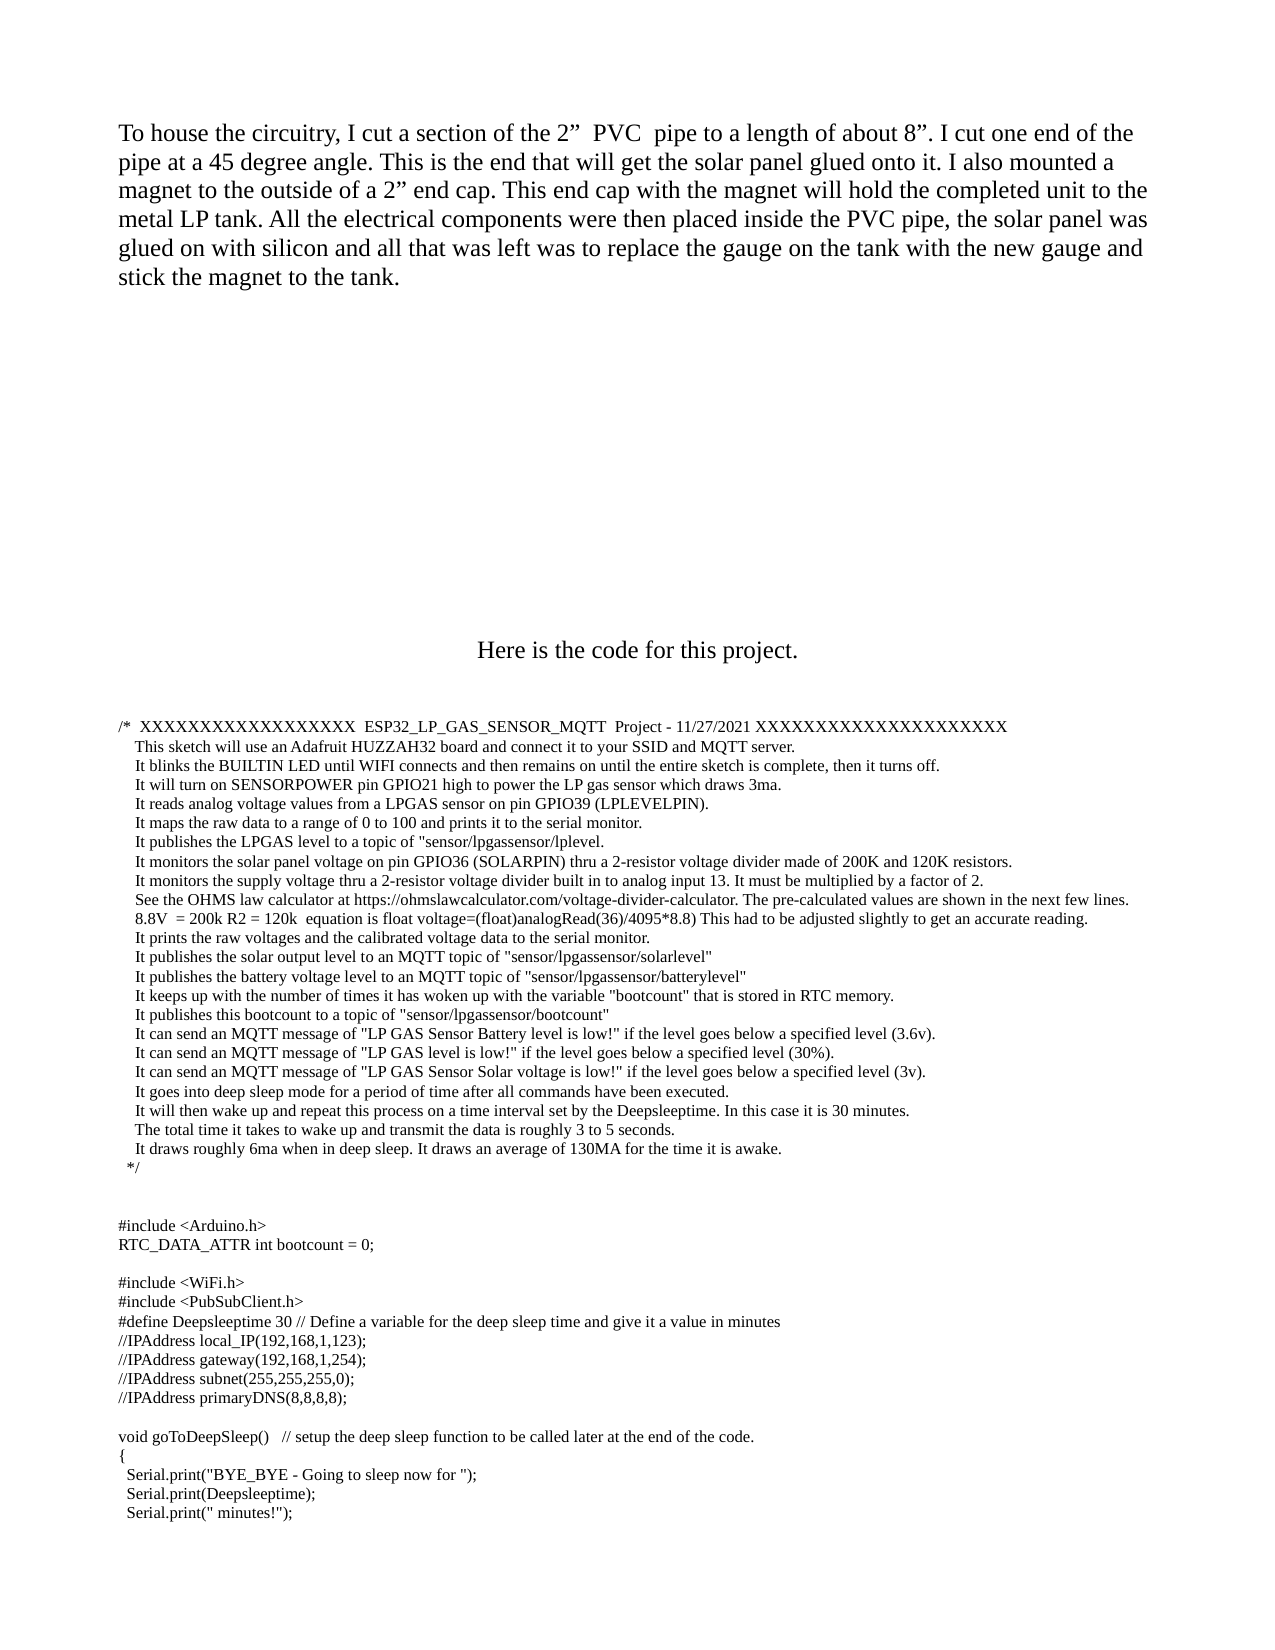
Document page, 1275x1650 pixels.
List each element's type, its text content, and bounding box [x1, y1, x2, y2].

text //IPAddress subnet(255,255,255,0); [118, 1369, 1157, 1388]
text It prints the raw voltages and the calibrated voltage data to the serial monitor. [118, 928, 1157, 947]
text It monitors the solar panel voltage on pin GPIO36 (SOLARPIN) thru a 2-resistor voltage divider made of 200K and 120K resistors. [118, 851, 1157, 871]
text This sketch will use an Adafruit HUZZAH32 board and connect it to your SSID and MQTT server. [118, 736, 1157, 756]
text #define Deepsleeptime 30 // Define a variable for the deep sleep time and give it a value in minutes [118, 1311, 1157, 1331]
text It can send an MQTT message of "LP GAS level is low!" if the level goes below a specified level (30%). [118, 1043, 1157, 1062]
text /* XXXXXXXXXXXXXXXXXX ESP32_LP_GAS_SENSOR_MQTT Project - 11/27/2021 XXXXXXXXXXXXXXXXXXXXX [118, 717, 1157, 736]
text It draws roughly 6ma when in deep sleep. It draws an average of 130MA for the time it is awake. [118, 1139, 1157, 1158]
text It publishes the battery voltage level to an MQTT topic of "sensor/lpgassensor/batterylevel" [118, 966, 1157, 986]
text #include <WiFi.h> [118, 1273, 1157, 1292]
text See the OHMS law calculator at https://ohmslawcalculator.com/voltage-divider-calculator. The pre-calculated values are shown in the next few lines. [118, 890, 1157, 909]
text It can send an MQTT message of "LP GAS Sensor Battery level is low!" if the level goes below a specified level (3.6v). [118, 1024, 1157, 1043]
text To house the circuitry, I cut a section of the 2” PVC pipe to a length of about 8”. I cut one end of the pipe at a 45 degree angle. This is the end that will get the solar panel glued onto it. I also mounted a magnet to the outside of a 2” end cap. This end cap with the magnet will hold the completed unit to the metal LP tank. All the electrical components were then placed inside the PVC pipe, the solar panel was glued on with silicon and all that was left was to replace the gauge on the tank with the new gauge and stick the magnet to the tank. [118, 118, 1157, 291]
text It will then wake up and repeat this process on a time interval set by the Deepsleeptime. In this case it is 30 minutes. [118, 1101, 1157, 1120]
text It reads analog voltage values from a LPGAS sensor on pin GPIO39 (LPLEVELPIN). [118, 794, 1157, 813]
text //IPAddress local_IP(192,168,1,123); [118, 1331, 1157, 1350]
text Serial.print("BYE_BYE - Going to sleep now for "); [118, 1465, 1157, 1484]
text It monitors the supply voltage thru a 2-resistor voltage divider built in to analog input 13. It must be multiplied by a factor of 2. [118, 871, 1157, 890]
text Here is the code for this project. [118, 636, 1157, 664]
text It can send an MQTT message of "LP GAS Sensor Solar voltage is low!" if the level goes below a specified level (3v). [118, 1062, 1157, 1081]
text Serial.print(Deepsleeptime); [118, 1484, 1157, 1503]
text It blinks the BUILTIN LED until WIFI connects and then remains on until the entire sketch is complete, then it turns off. [118, 756, 1157, 775]
text It maps the raw data to a range of 0 to 100 and prints it to the serial monitor. [118, 813, 1157, 832]
text RTC_DATA_ATTR int bootcount = 0; [118, 1235, 1157, 1254]
text #include <Arduino.h> [118, 1216, 1157, 1235]
text It goes into deep sleep mode for a period of time after all commands have been executed. [118, 1081, 1157, 1101]
text void goToDeepSleep() // setup the deep sleep function to be called later at the end of the code. [118, 1426, 1157, 1446]
text //IPAddress primaryDNS(8,8,8,8); [118, 1388, 1157, 1407]
text It keeps up with the number of times it has woken up with the variable "bootcount" that is stored in RTC memory. [118, 986, 1157, 1005]
text It publishes the LPGAS level to a topic of "sensor/lpgassensor/lplevel. [118, 832, 1157, 851]
text #include <PubSubClient.h> [118, 1292, 1157, 1311]
text It publishes the solar output level to an MQTT topic of "sensor/lpgassensor/solarlevel" [118, 947, 1157, 966]
text It publishes this bootcount to a topic of "sensor/lpgassensor/bootcount" [118, 1005, 1157, 1024]
text 8.8V = 200k R2 = 120k equation is float voltage=(float)analogRead(36)/4095*8.8) This had to be adjusted slightly to get an accurate reading. [118, 909, 1157, 928]
text Serial.print(" minutes!"); [118, 1503, 1157, 1522]
text */ [118, 1158, 1157, 1177]
text { [118, 1446, 1157, 1465]
text The total time it takes to wake up and transmit the data is roughly 3 to 5 seconds. [118, 1120, 1157, 1139]
text //IPAddress gateway(192,168,1,254); [118, 1350, 1157, 1369]
text It will turn on SENSORPOWER pin GPIO21 high to power the LP gas sensor which draws 3ma. [118, 775, 1157, 794]
